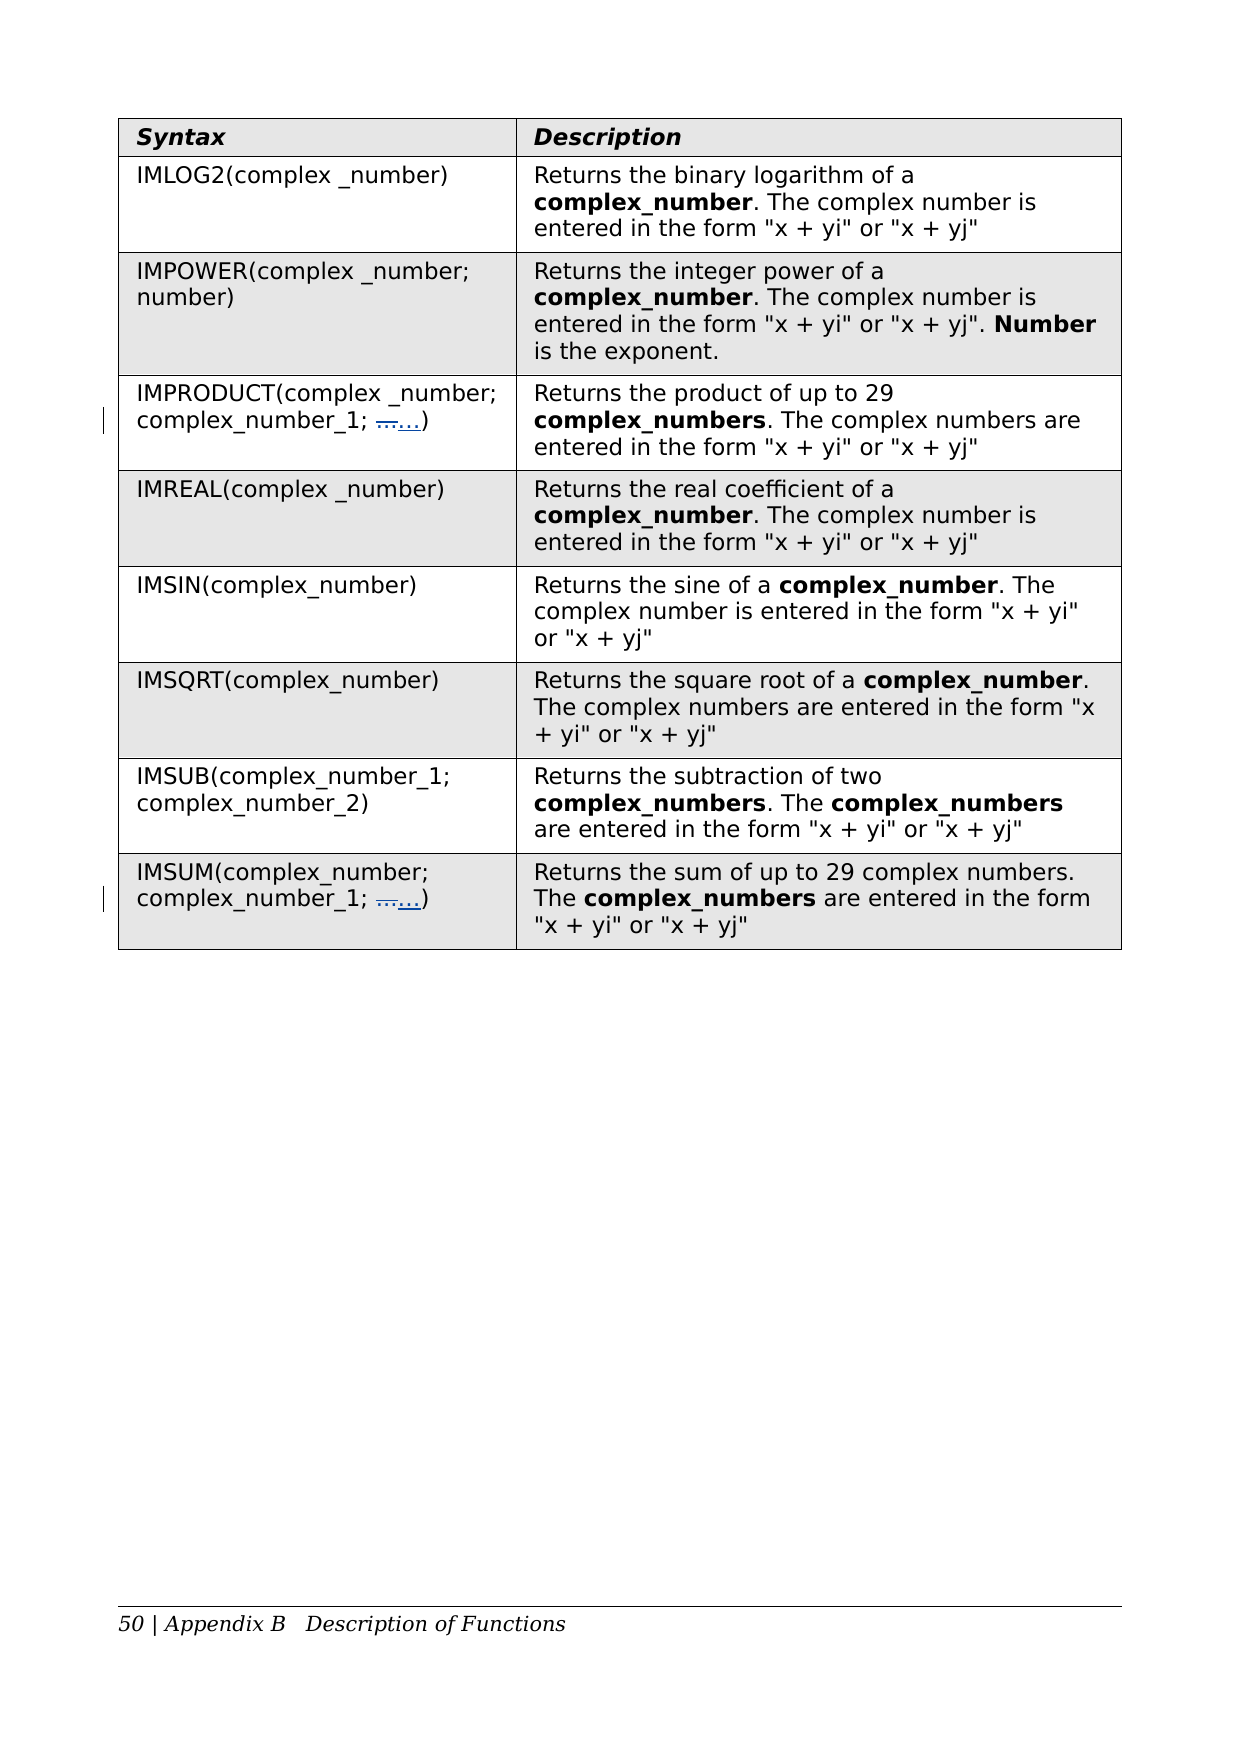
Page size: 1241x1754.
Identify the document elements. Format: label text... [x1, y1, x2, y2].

table_cell Returns the real coefficient of a complex_number. The complex number is entered in the form "x + yi" or "x + yj" [517, 471, 1121, 566]
table_cell IMLOG2(complex _number) [119, 157, 516, 252]
table_cell Returns the sine of a complex_number. The complex number is entered in the form "x + yi" or "x + yj" [517, 567, 1121, 662]
table_cell IMPOWER(complex _number; number) [119, 253, 516, 374]
table_cell IMPRODUCT(complex _number; complex_number_1; …) [119, 376, 516, 470]
table_cell Returns the binary logarithm of a complex_number. The complex number is entered in the form "x + yi" or "x + yj" [517, 157, 1121, 252]
table_cell Returns the integer power of a complex_number. The complex number is entered in the form "x + yi" or "x + yj". Number is the exponent. [517, 253, 1121, 374]
table_cell Returns the square root of a complex_number. The complex numbers are entered in the form "x + yi" or "x + yj" [517, 663, 1121, 757]
table_cell Returns the sum of up to 29 complex numbers. The complex_numbers are entered in the form "x + yi" or "x + yj" [517, 854, 1121, 949]
table_cell Returns the subtraction of two complex_numbers. The complex_numbers are entered in the form "x + yi" or "x + yj" [517, 759, 1121, 853]
table_cell IMSUB(complex_number_1; complex_number_2) [119, 759, 516, 853]
table_cell IMSIN(complex_number) [119, 567, 516, 662]
table_cell IMSUM(complex_number; complex_number_1; …) [119, 854, 516, 949]
table_header Syntax [119, 119, 516, 156]
table_cell IMSQRT(complex_number) [119, 663, 516, 757]
table_cell Returns the product of up to 29 complex_numbers. The complex numbers are entered in the form "x + yi" or "x + yj" [517, 376, 1121, 470]
table_cell IMREAL(complex _number) [119, 471, 516, 566]
table_header Description [517, 119, 1121, 156]
